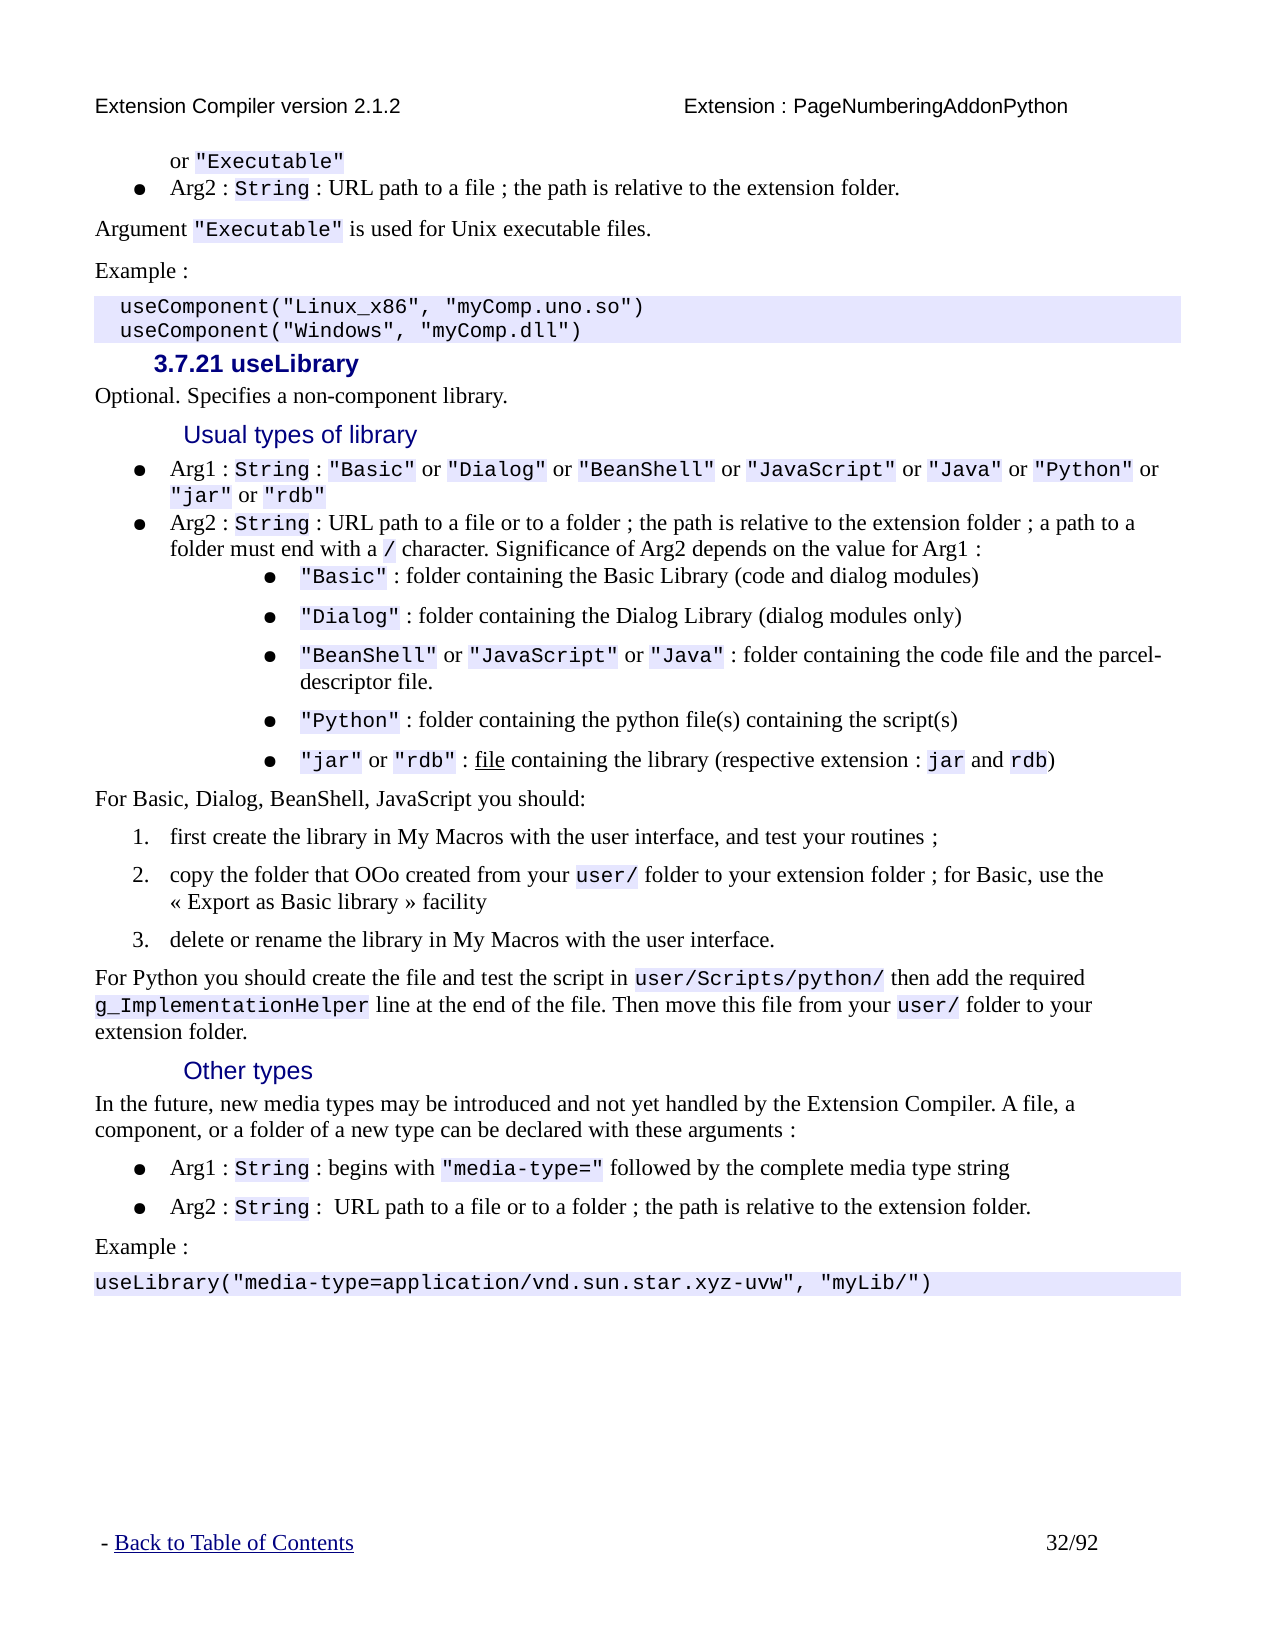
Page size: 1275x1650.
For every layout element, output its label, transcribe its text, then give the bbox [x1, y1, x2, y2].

text In the future, new media types may be introduced and not yet handled by the Extension Compiler. A file, a component, or a folder of a new type can be declared with these arguments : [94, 1091, 1181, 1142]
subtitle Usual types of library [183, 421, 1181, 449]
list delete or rename the library in My Macros with the user interface. [132, 927, 1181, 953]
list Arg2 : String : URL path to a file ; the path is relative to the extension folder. [132, 174, 1181, 201]
text For Python you should create the file and test the script in user/Scripts/python/ then add the required g_ImplementationHelper line at the end of the file. Then move this file from your user/ folder to your extension folder. [94, 965, 1181, 1045]
text useComponent("Windows", "myComp.dll") [94, 319, 1181, 343]
text For Basic, Dialog, BeanShell, JavaScript you should: [94, 786, 1181, 812]
list copy the folder that OOo created from your user/ folder to your extension folder ; for Basic, use the « Export as Basic library » facility [132, 862, 1181, 915]
text Example : [94, 1234, 1181, 1259]
text Argument "Executable" is used for Unix executable files. [94, 216, 1181, 243]
text useLibrary("media-type=application/vnd.sun.star.xyz-uvw", "myLib/") [94, 1272, 1181, 1296]
subtitle useLibrary [153, 349, 1181, 377]
list or "Executable" [132, 147, 1181, 174]
list "jar" or "rdb" : file containing the library (respective extension : jar and rdb) [262, 747, 1181, 774]
text Optional. Specifies a non-component library. [94, 383, 1181, 409]
list Arg2 : String : URL path to a file or to a folder ; the path is relative to the extension folder ; a path to a folder must end with a / character. Significance of Arg2 depends on the value for Arg1 : [132, 509, 1181, 563]
list "Python" : folder containing the python file(s) containing the script(s) [262, 707, 1181, 734]
text Example : [94, 258, 1181, 283]
list "Basic" : folder containing the Basic Library (code and dialog modules) [262, 563, 1181, 590]
subtitle Other types [183, 1057, 1181, 1085]
list "BeanShell" or "JavaScript" or "Java" : folder containing the code file and the parcel-descriptor file. [262, 642, 1181, 695]
list Arg1 : String : "Basic" or "Dialog" or "BeanShell" or "JavaScript" or "Java" or "Python" or "jar" or "rdb" [132, 455, 1181, 509]
list Arg2 : String : URL path to a file or to a folder ; the path is relative to the extension folder. [132, 1194, 1181, 1221]
text useComponent("Linux_x86", "myComp.uno.so") [94, 296, 1181, 319]
list "Dialog" : folder containing the Dialog Library (dialog modules only) [262, 603, 1181, 630]
list Arg1 : String : begins with "media-type=" followed by the complete media type string [132, 1155, 1181, 1182]
list first create the library in My Macros with the user interface, and test your routines ; [132, 824, 1181, 850]
